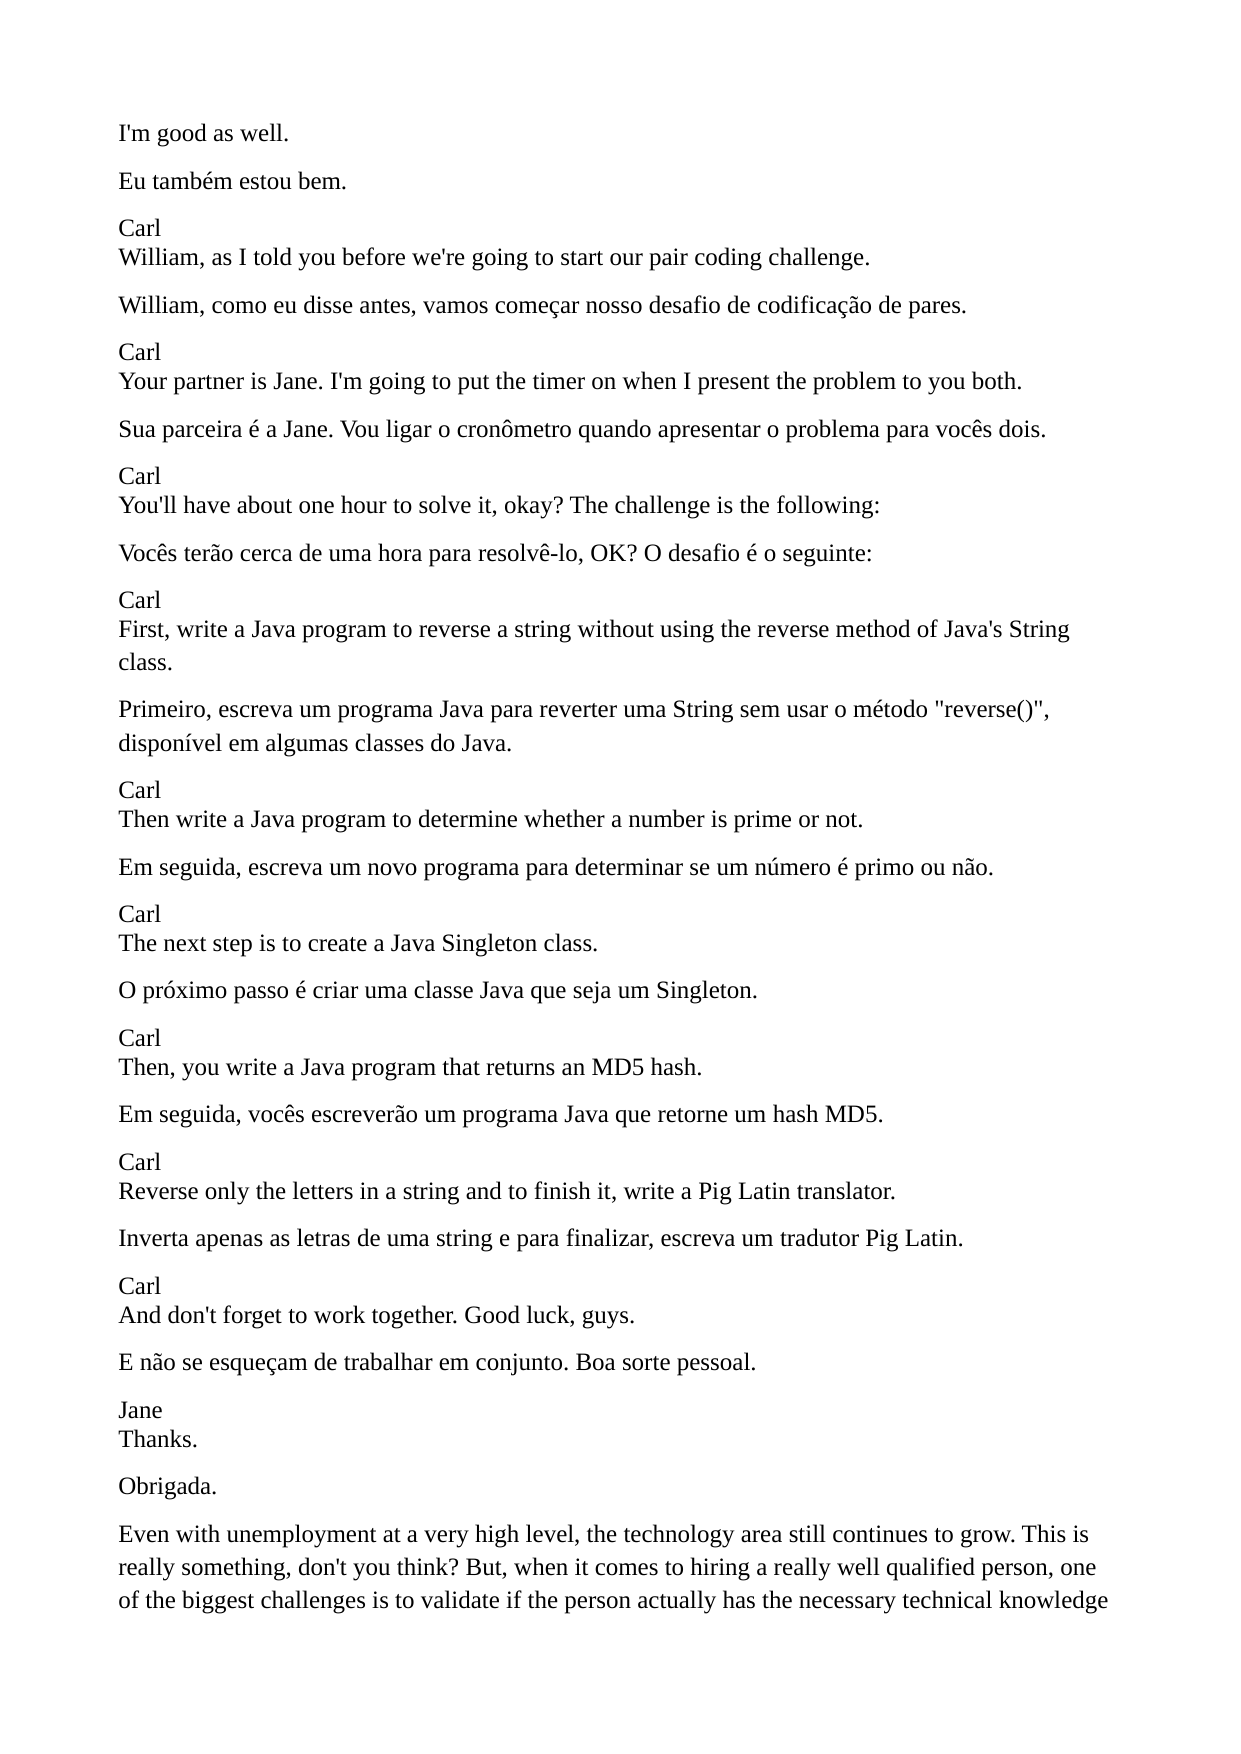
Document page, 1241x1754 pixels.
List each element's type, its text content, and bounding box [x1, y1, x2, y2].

text Carl [118, 461, 1122, 490]
text William, como eu disse antes, vamos começar nosso desafio de codificação de pares. [118, 290, 1122, 318]
text First, write a Java program to reverse a string without using the reverse method of Java's String class. [118, 614, 1122, 676]
text Then, you write a Java program that returns an MD5 hash. [118, 1052, 1122, 1081]
text Jane [118, 1395, 1122, 1424]
text Carl [118, 1271, 1122, 1300]
text Even with unemployment at a very high level, the technology area still continues to grow. This is really something, don't you think? But, when it comes to hiring a really well qualified person, one of the biggest challenges is to validate if the person actually has the necessary technical knowledge [118, 1519, 1122, 1614]
text Carl [118, 337, 1122, 366]
text Thanks. [118, 1424, 1122, 1452]
text Eu também estou bem. [118, 166, 1122, 194]
text O próximo passo é criar uma classe Java que seja um Singleton. [118, 976, 1122, 1004]
text The next step is to create a Java Singleton class. [118, 928, 1122, 957]
text Carl [118, 1147, 1122, 1176]
text Vocês terão cerca de uma hora para resolvê-lo, OK? O desafio é o seguinte: [118, 538, 1122, 566]
text Carl [118, 1023, 1122, 1052]
text You'll have about one hour to solve it, okay? The challenge is the following: [118, 490, 1122, 519]
text Carl [118, 899, 1122, 928]
text Reverse only the letters in a string and to finish it, write a Pig Latin translator. [118, 1176, 1122, 1204]
text Em seguida, escreva um novo programa para determinar se um número é primo ou não. [118, 852, 1122, 880]
text Inverta apenas as letras de uma string e para finalizar, escreva um tradutor Pig Latin. [118, 1223, 1122, 1252]
text Carl [118, 213, 1122, 242]
text And don't forget to work together. Good luck, guys. [118, 1300, 1122, 1328]
text Carl [118, 775, 1122, 804]
text Primeiro, escreva um programa Java para reverter uma String sem usar o método "reverse()", disponível em algumas classes do Java. [118, 694, 1122, 756]
text E não se esqueçam de trabalhar em conjunto. Boa sorte pessoal. [118, 1347, 1122, 1376]
text Your partner is Jane. I'm going to put the timer on when I present the problem to you both. [118, 366, 1122, 395]
text William, as I told you before we're going to start our pair coding challenge. [118, 242, 1122, 271]
text Sua parceira é a Jane. Vou ligar o cronômetro quando apresentar o problema para vocês dois. [118, 414, 1122, 442]
text Obrigada. [118, 1471, 1122, 1500]
text I'm good as well. [118, 118, 1122, 147]
text Then write a Java program to determine whether a number is prime or not. [118, 804, 1122, 833]
text Carl [118, 585, 1122, 614]
text Em seguida, vocês escreverão um programa Java que retorne um hash MD5. [118, 1099, 1122, 1128]
